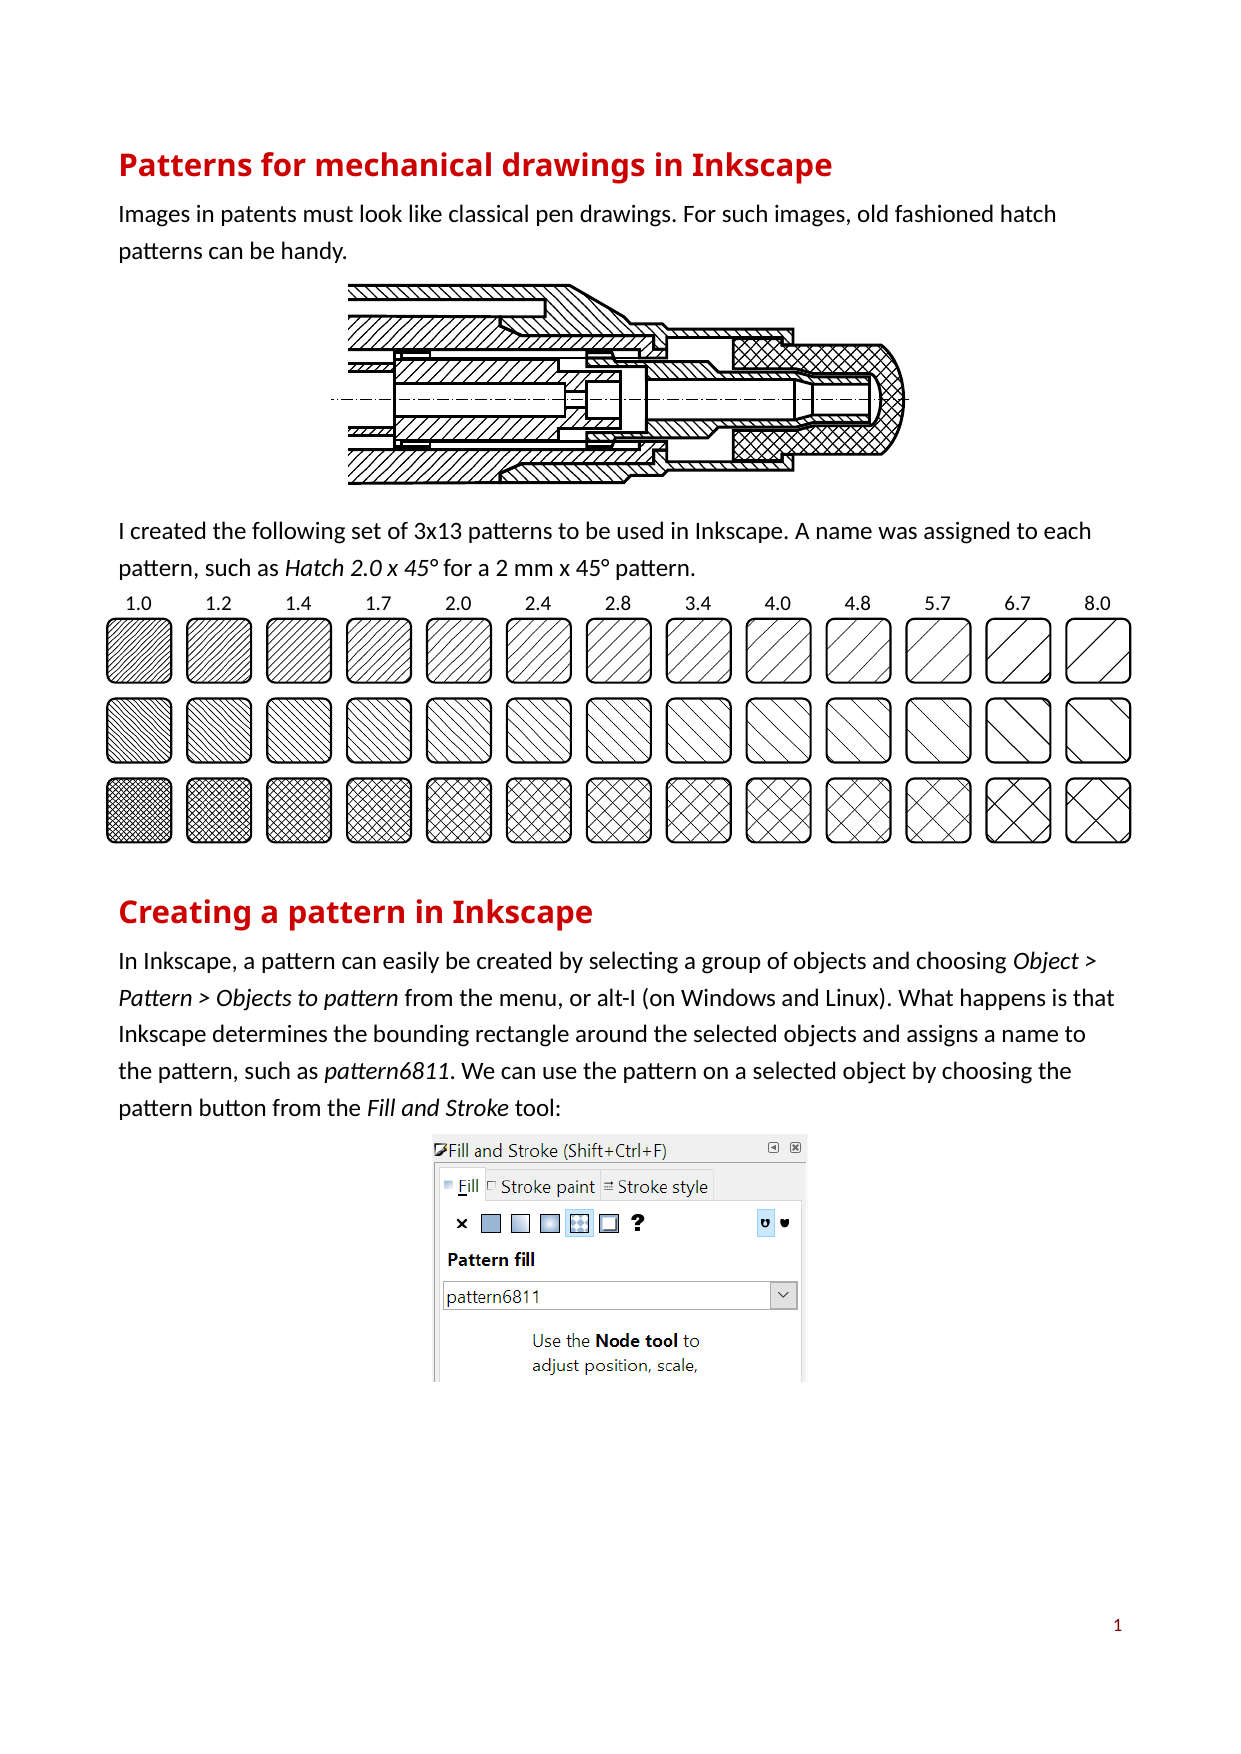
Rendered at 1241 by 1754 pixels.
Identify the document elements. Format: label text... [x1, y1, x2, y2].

picture [432, 1134, 808, 1382]
text Images in patents must look like classical pen drawings. For such images, old fashioned hatch patterns can be handy. [118, 198, 1122, 265]
subtitle Creating a pattern in Inkscape [118, 890, 1122, 933]
text In Inkscape, a pattern can easily be created by selecting a group of objects and choosing Object > Pattern > Objects to pattern from the menu, or alt-I (on Windows and Linux). What happens is that Inkscape determines the bounding rectangle around the selected objects and assigns a name to the pattern, such as pattern6811. We can use the pattern on a selected object by choosing the pattern button from the Fill and Stroke tool: [118, 946, 1122, 1122]
text I created the following set of 3x13 patterns to be used in Inkscape. A name was assigned to each pattern, such as Hatch 2.0 x 45° for a 2 mm x 45° pattern. [118, 515, 1122, 582]
subtitle Patterns for mechanical drawings in Inkscape [118, 143, 1122, 186]
